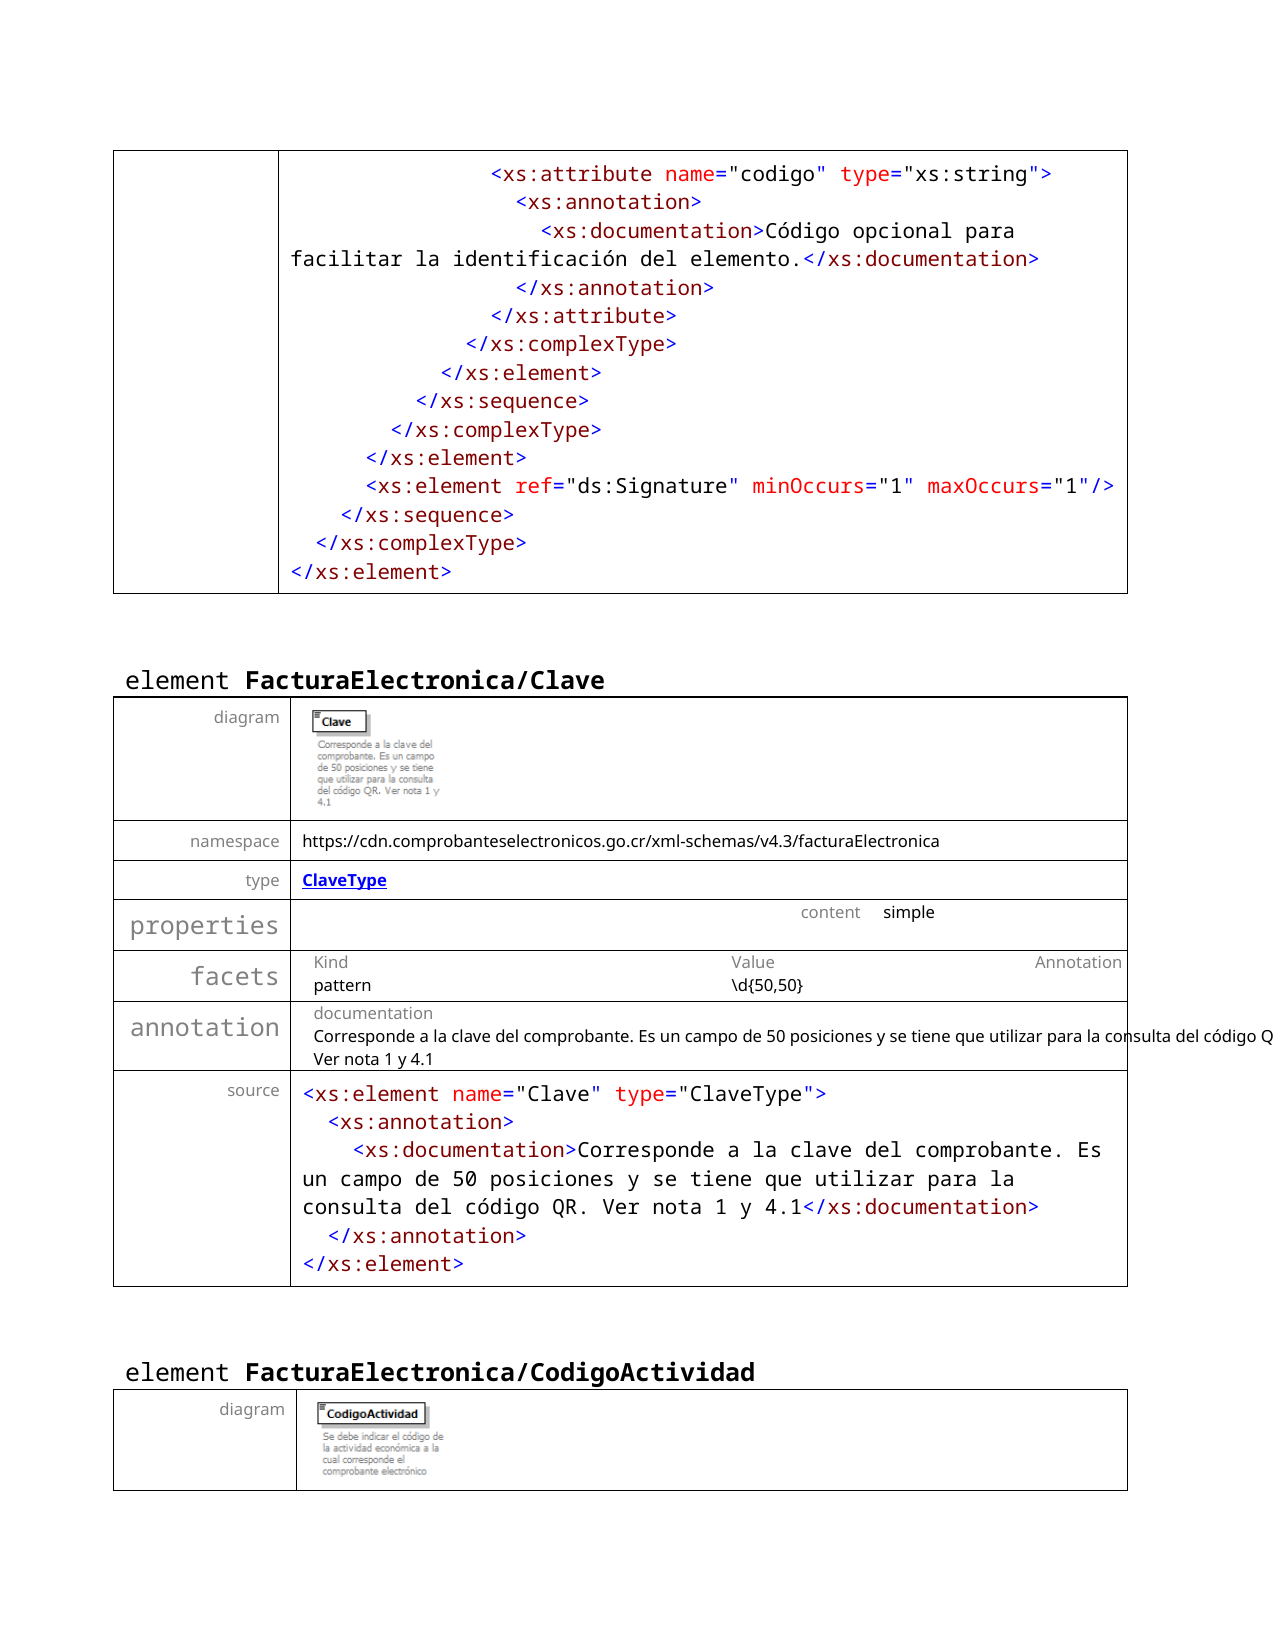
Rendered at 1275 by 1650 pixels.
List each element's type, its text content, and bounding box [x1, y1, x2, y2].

table_cell [291, 951, 1127, 1001]
table_cell [291, 1002, 302, 1070]
table_cell [291, 900, 1127, 950]
table_header simple [872, 900, 1127, 923]
text element FacturaElectronica/Clave [125, 662, 1150, 696]
table_cell https://cdn.comprobanteselectronicos.go.cr/xml-schemas/v4.3/facturaElectronica [291, 821, 1127, 860]
table_cell facets [114, 951, 290, 1001]
table_cell properties [114, 900, 290, 950]
table_cell namespace [114, 821, 290, 860]
picture [307, 1397, 457, 1482]
table_cell type [114, 861, 290, 899]
table_header diagram [114, 1390, 296, 1490]
table_header Kind [302, 951, 720, 974]
table_header Value [720, 951, 1023, 974]
table_cell pattern [302, 974, 720, 996]
table_cell Corresponde a la clave del comprobante. Es un campo de 50 posiciones y se tiene que utilizar para la consulta del código QR. Ver nota 1 y 4.1 [302, 1024, 1127, 1070]
table_header Annotation [1024, 951, 1127, 974]
table_header [297, 1390, 1127, 1490]
table_header documentation [302, 1002, 1127, 1024]
table_cell <xs:element name="Clave" type="ClaveType"> <xs:annotation> <xs:documentation>Corresponde a la clave del comprobante. Es un campo de 50 posiciones y se tiene que utilizar para la consulta del código QR. Ver nota 1 y 4.1</xs:documentation> </xs:annotation> </xs:element> [291, 1071, 1127, 1286]
table_cell <xs:attribute name="codigo" type="xs:string"> <xs:annotation> <xs:documentation>Código opcional para facilitar la identificación del elemento.</xs:documentation> </xs:annotation> </xs:attribute> </xs:complexType> </xs:element> </xs:sequence> </xs:complexType> </xs:element> <xs:element ref="ds:Signature" minOccurs="1" maxOccurs="1"/> </xs:sequence> </xs:complexType> </xs:element> [279, 151, 1127, 593]
table_cell annotation [114, 1002, 290, 1070]
text element FacturaElectronica/CodigoActividad [125, 1355, 1150, 1389]
table_cell \d{50,50} [720, 974, 1023, 996]
table_header content [302, 900, 872, 923]
table_cell [1024, 974, 1127, 996]
table_header diagram [114, 698, 290, 820]
table_cell source [114, 1071, 290, 1286]
table_cell ClaveType [291, 861, 1127, 899]
table_header [291, 698, 1127, 820]
picture [302, 705, 453, 813]
table_cell [114, 151, 278, 593]
